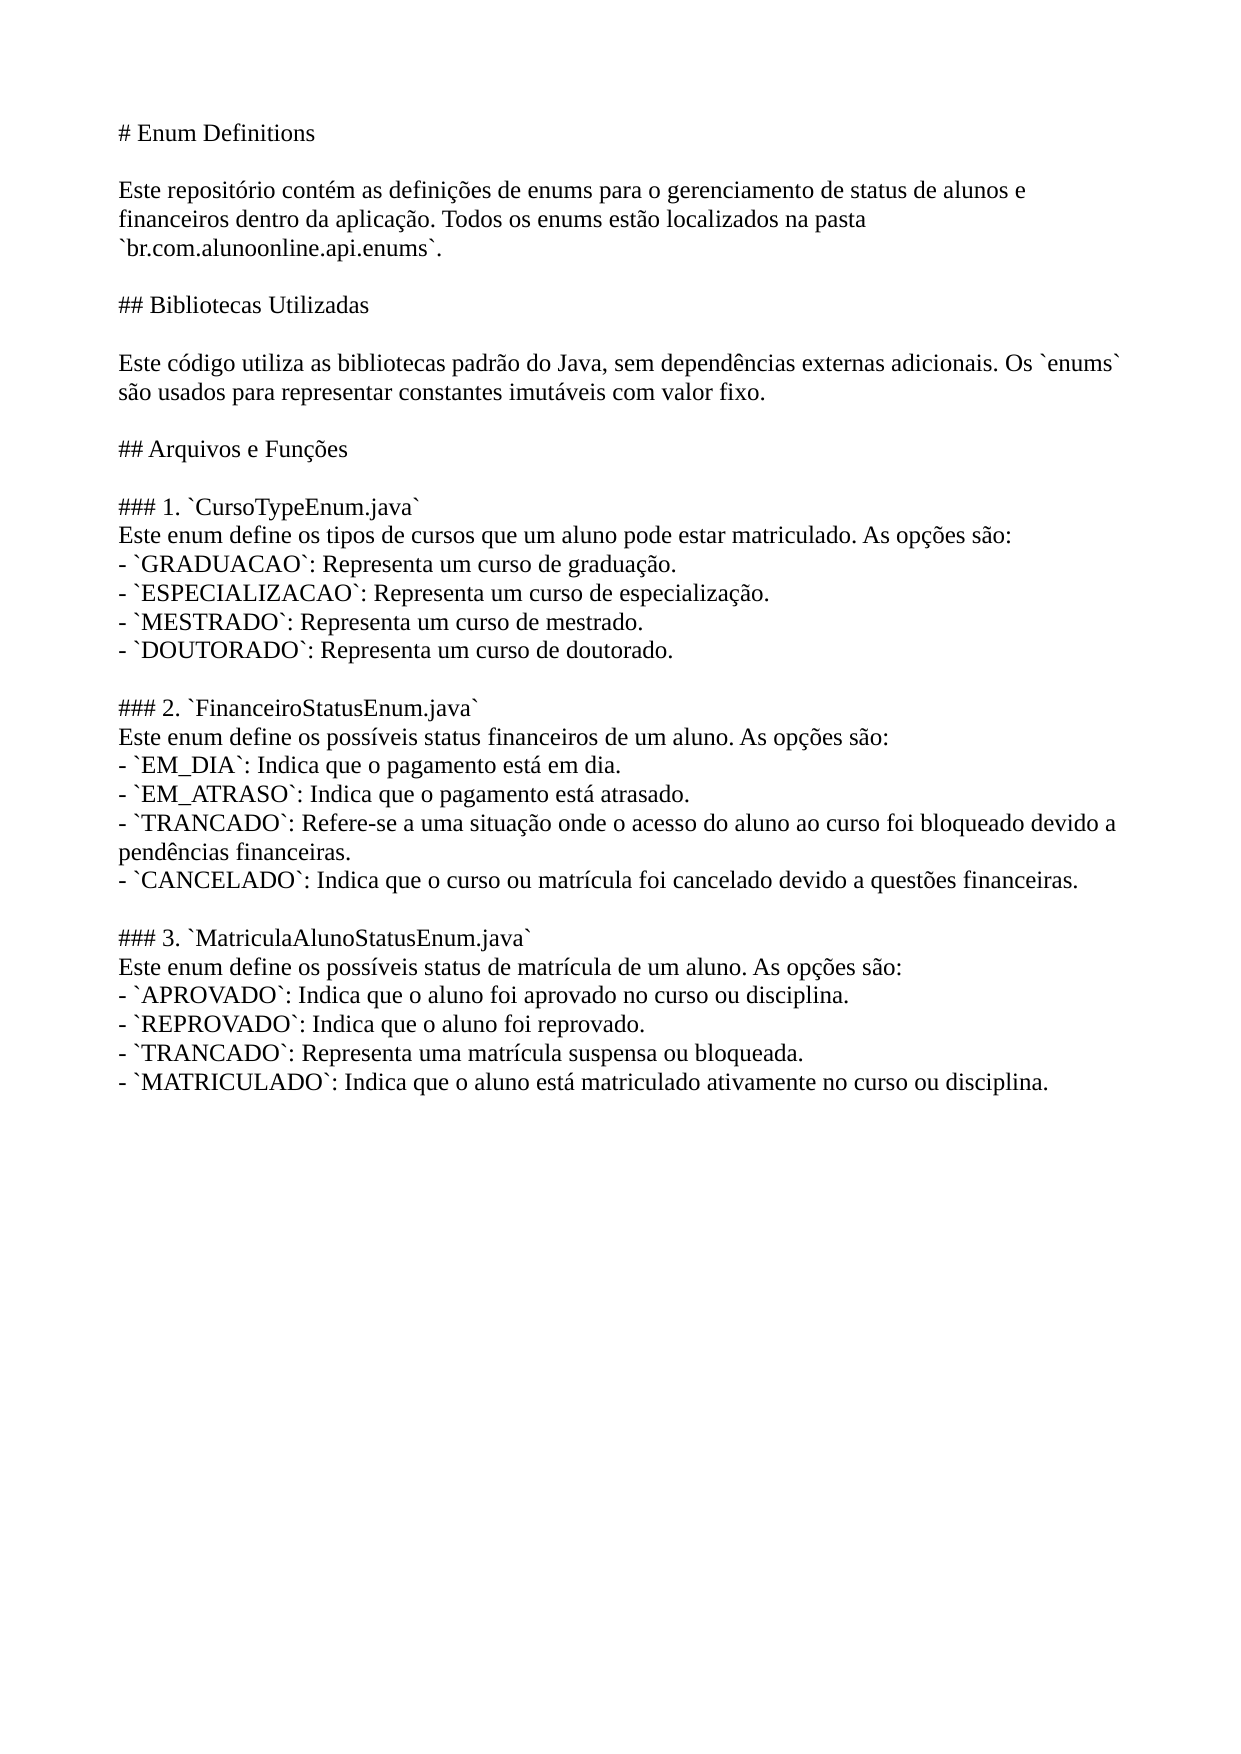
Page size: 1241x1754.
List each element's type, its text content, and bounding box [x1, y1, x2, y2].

text - `TRANCADO`: Representa uma matrícula suspensa ou bloqueada. [118, 1038, 1122, 1067]
text - `DOUTORADO`: Representa um curso de doutorado. [118, 636, 1122, 664]
text ## Bibliotecas Utilizadas [118, 291, 1122, 319]
text Este enum define os tipos de cursos que um aluno pode estar matriculado. As opções são: [118, 521, 1122, 549]
text ### 3. `MatriculaAlunoStatusEnum.java` [118, 923, 1122, 952]
text - `TRANCADO`: Refere-se a uma situação onde o acesso do aluno ao curso foi bloqueado devido a pendências financeiras. [118, 808, 1122, 866]
text # Enum Definitions [118, 118, 1122, 147]
text Este enum define os possíveis status de matrícula de um aluno. As opções são: [118, 952, 1122, 981]
text - `EM_ATRASO`: Indica que o pagamento está atrasado. [118, 779, 1122, 808]
text Este repositório contém as definições de enums para o gerenciamento de status de alunos e financeiros dentro da aplicação. Todos os enums estão localizados na pasta `br.com.alunoonline.api.enums`. [118, 176, 1122, 262]
text ### 2. `FinanceiroStatusEnum.java` [118, 693, 1122, 722]
text ## Arquivos e Funções [118, 434, 1122, 463]
text - `ESPECIALIZACAO`: Representa um curso de especialização. [118, 578, 1122, 607]
text Este enum define os possíveis status financeiros de um aluno. As opções são: [118, 722, 1122, 751]
text - `CANCELADO`: Indica que o curso ou matrícula foi cancelado devido a questões financeiras. [118, 866, 1122, 894]
text Este código utiliza as bibliotecas padrão do Java, sem dependências externas adicionais. Os `enums` são usados para representar constantes imutáveis com valor fixo. [118, 348, 1122, 406]
text - `MESTRADO`: Representa um curso de mestrado. [118, 607, 1122, 636]
text ### 1. `CursoTypeEnum.java` [118, 492, 1122, 521]
text - `EM_DIA`: Indica que o pagamento está em dia. [118, 751, 1122, 779]
text - `REPROVADO`: Indica que o aluno foi reprovado. [118, 1009, 1122, 1038]
text - `GRADUACAO`: Representa um curso de graduação. [118, 549, 1122, 578]
text - `MATRICULADO`: Indica que o aluno está matriculado ativamente no curso ou disciplina. [118, 1067, 1122, 1096]
text - `APROVADO`: Indica que o aluno foi aprovado no curso ou disciplina. [118, 981, 1122, 1009]
